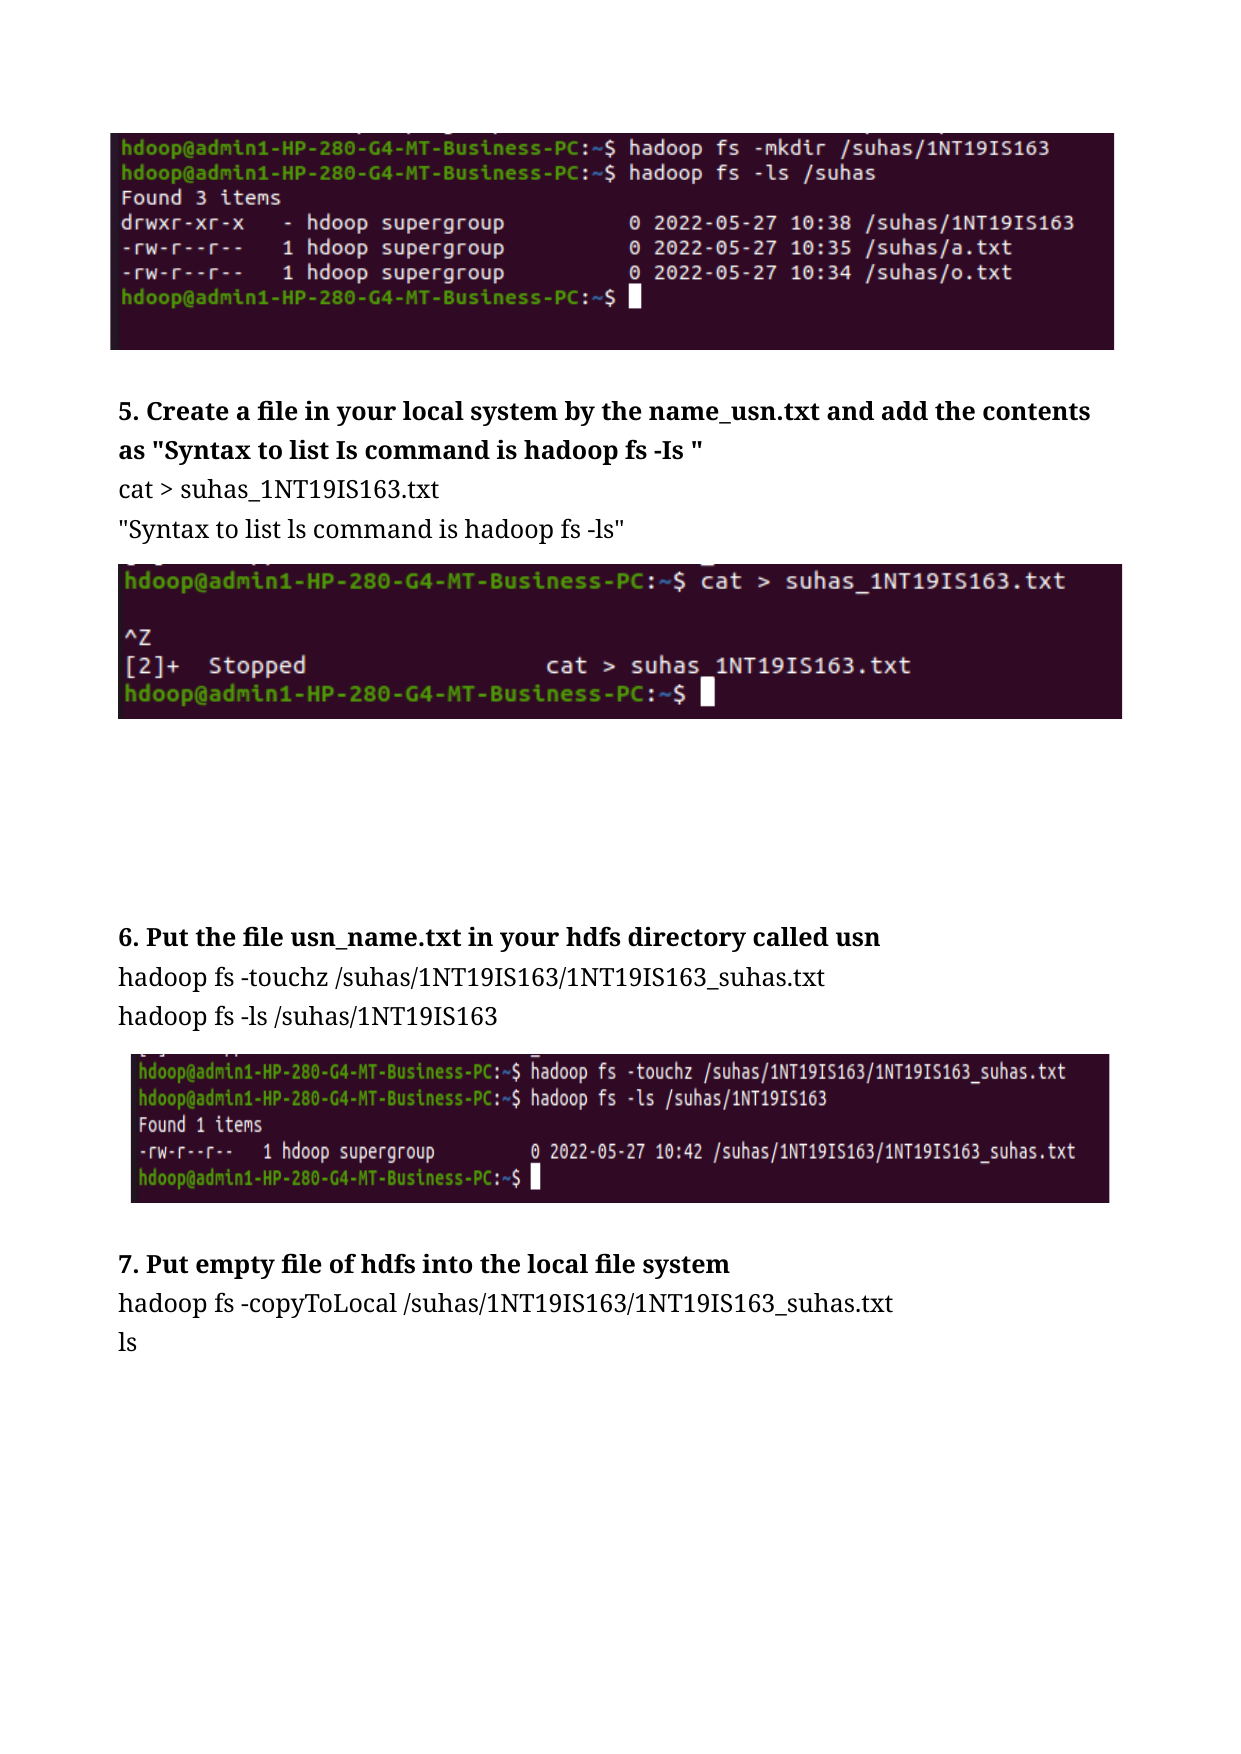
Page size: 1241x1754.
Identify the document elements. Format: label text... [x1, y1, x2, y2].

text 7. Put empty file of hdfs into the local file system [118, 1247, 1122, 1281]
text 5. Create a file in your local system by the name_usn.txt and add the contents as "Syntax to list Is command is hadoop fs -Is " [118, 394, 1122, 467]
picture [110, 133, 1115, 350]
text 6. Put the file usn_name.txt in your hdfs directory called usn [118, 920, 1122, 954]
text cat > suhas_1NT19IS163.txt [118, 472, 1122, 506]
text ls [118, 1325, 1122, 1359]
text hadoop fs -ls /suhas/1NT19IS163 [118, 998, 1122, 1032]
picture [130, 1054, 1110, 1203]
text hadoop fs -copyToLocal /suhas/1NT19IS163/1NT19IS163_suhas.txt [118, 1286, 1122, 1320]
text hadoop fs -touchz /suhas/1NT19IS163/1NT19IS163_suhas.txt [118, 959, 1122, 993]
text "Syntax to list ls command is hadoop fs -ls" [118, 511, 1122, 545]
picture [118, 564, 1123, 719]
